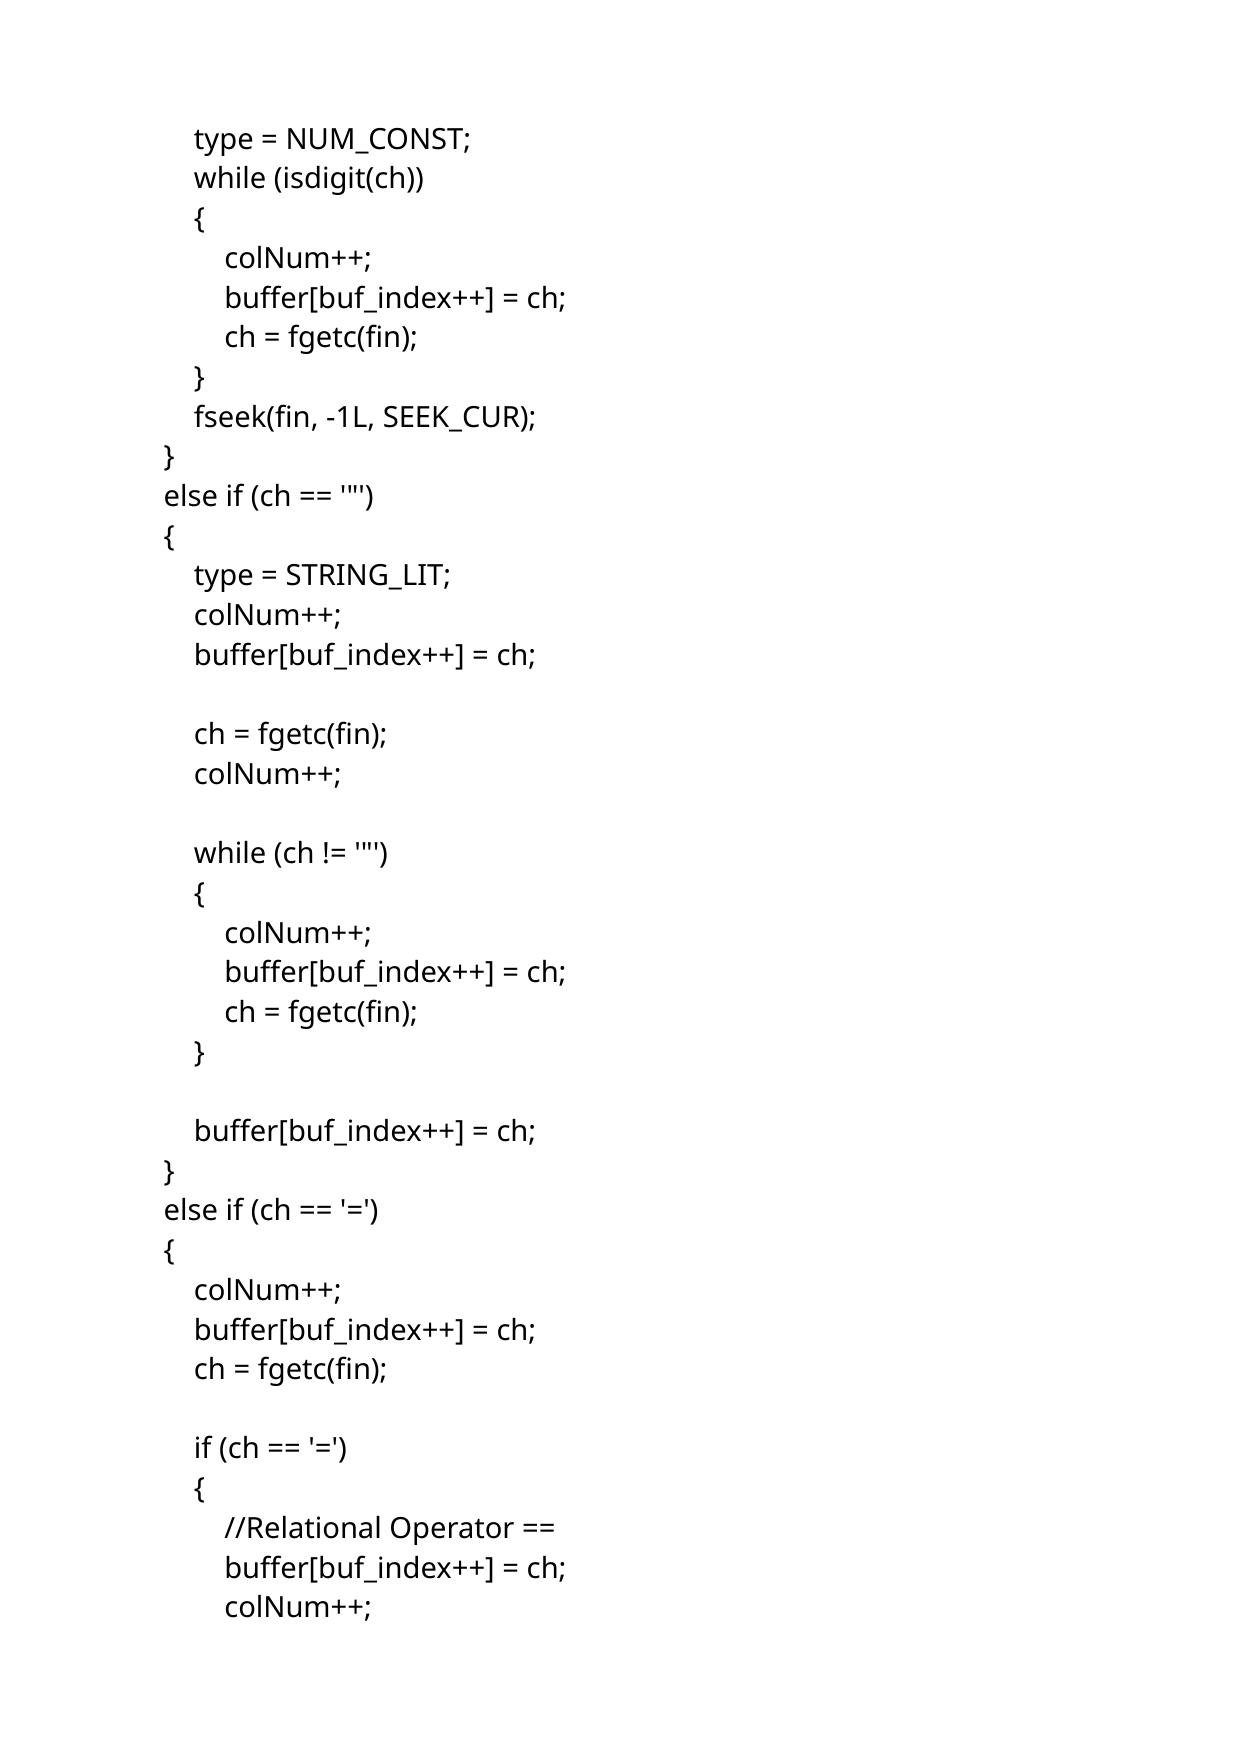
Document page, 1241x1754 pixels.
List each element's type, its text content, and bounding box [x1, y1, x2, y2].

text colNum++; [118, 594, 1122, 634]
text ch = fgetc(fin); [118, 713, 1122, 753]
text while (isdigit(ch)) [118, 158, 1122, 197]
text buffer[buf_index++] = ch; [118, 1110, 1122, 1150]
text buffer[buf_index++] = ch; [118, 277, 1122, 317]
text type = NUM_CONST; [118, 118, 1122, 158]
text colNum++; [118, 237, 1122, 277]
text else if (ch == '=') [118, 1190, 1122, 1229]
text colNum++; [118, 1269, 1122, 1309]
text { [118, 1467, 1122, 1507]
text buffer[buf_index++] = ch; [118, 1309, 1122, 1348]
text { [118, 1229, 1122, 1269]
text if (ch == '=') [118, 1428, 1122, 1467]
text colNum++; [118, 1587, 1122, 1626]
text { [118, 872, 1122, 912]
text buffer[buf_index++] = ch; [118, 1547, 1122, 1587]
text while (ch != '"') [118, 832, 1122, 872]
text colNum++; [118, 753, 1122, 793]
text } [118, 436, 1122, 475]
text else if (ch == '"') [118, 475, 1122, 515]
text type = STRING_LIT; [118, 555, 1122, 594]
text } [118, 1031, 1122, 1071]
text fseek(fin, -1L, SEEK_CUR); [118, 396, 1122, 436]
text colNum++; [118, 912, 1122, 952]
text ch = fgetc(fin); [118, 991, 1122, 1031]
text //Relational Operator == [118, 1507, 1122, 1547]
text } [118, 356, 1122, 396]
text { [118, 515, 1122, 555]
text ch = fgetc(fin); [118, 317, 1122, 356]
text buffer[buf_index++] = ch; [118, 952, 1122, 991]
text ch = fgetc(fin); [118, 1348, 1122, 1388]
text { [118, 197, 1122, 237]
text buffer[buf_index++] = ch; [118, 634, 1122, 674]
text } [118, 1150, 1122, 1190]
